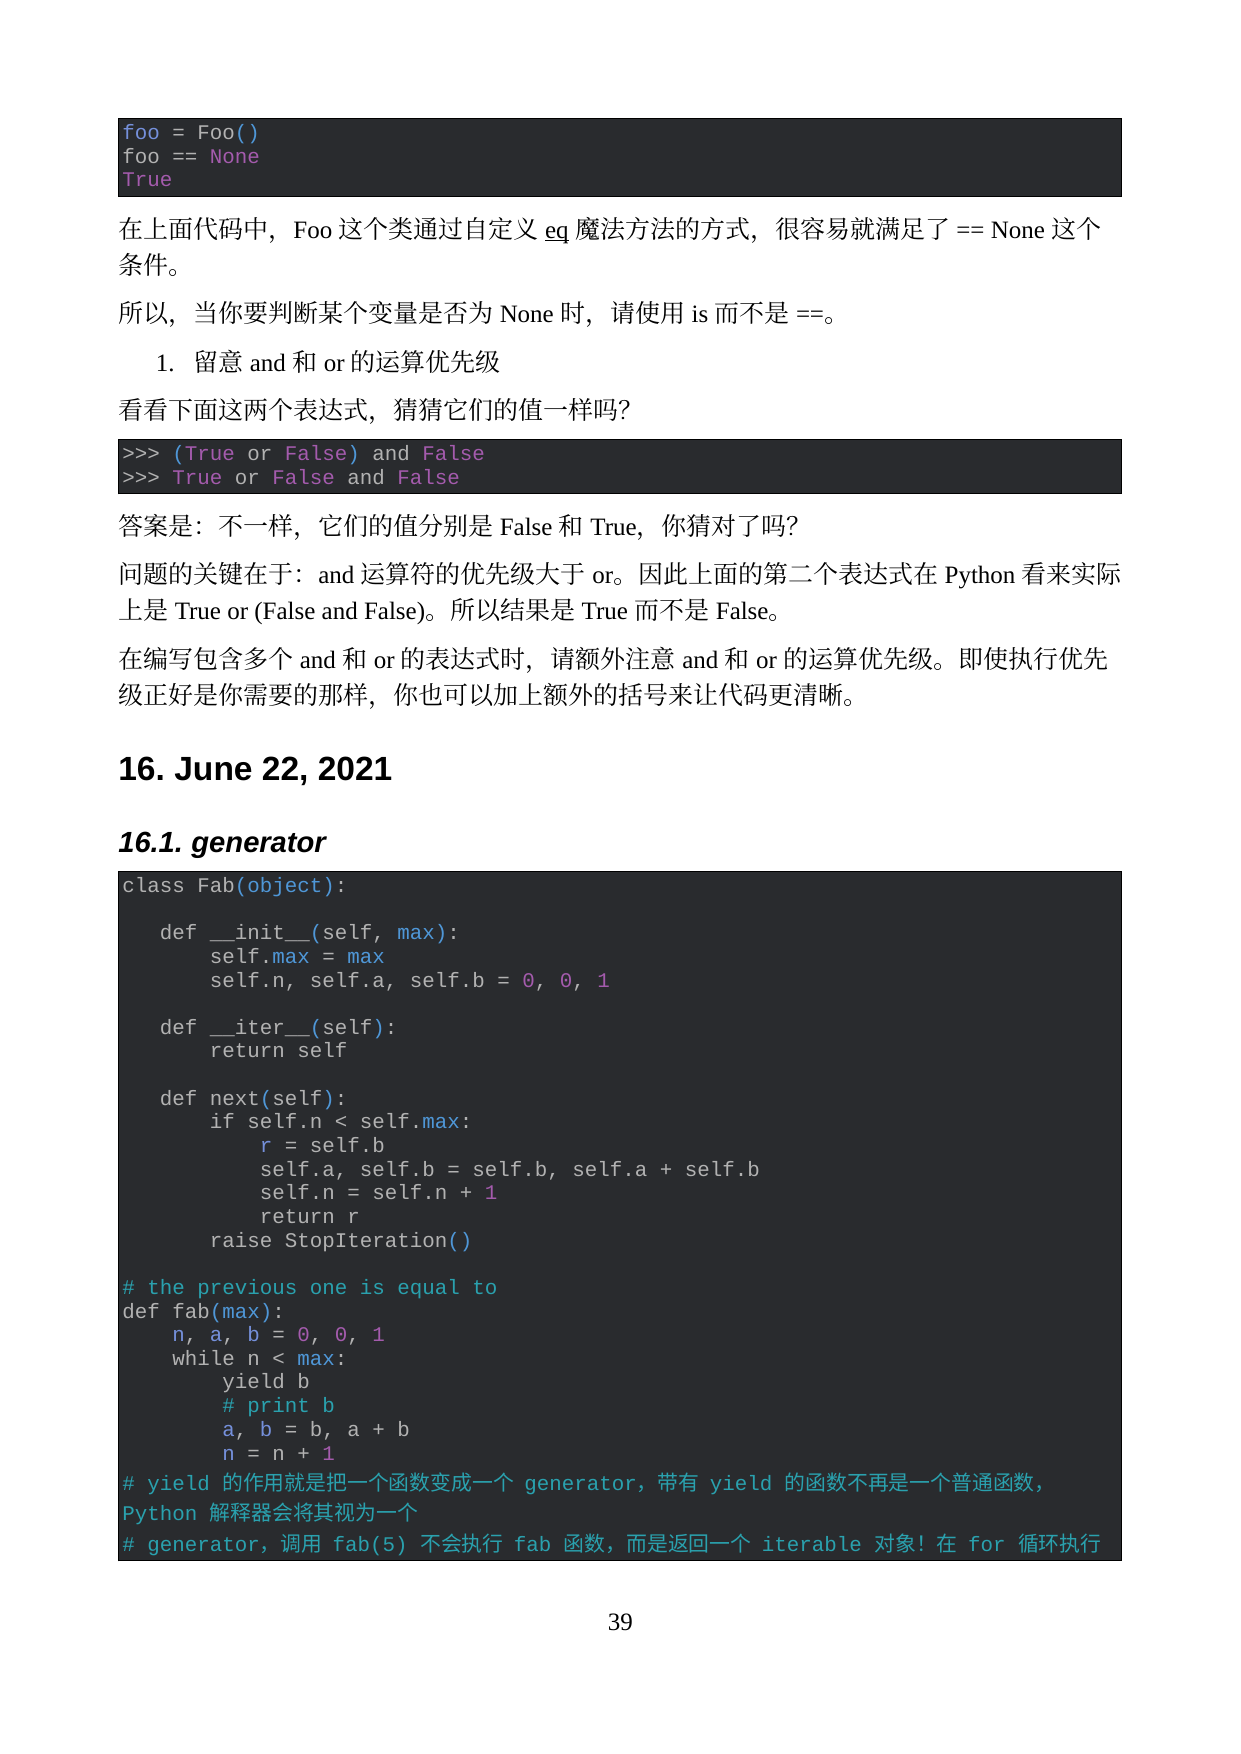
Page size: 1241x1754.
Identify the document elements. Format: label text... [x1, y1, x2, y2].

text 在编写包含多个 and 和 or 的表达式时，请额外注意 and 和 or 的运算优先级。即使执行优先级正好是你需要的那样，你也可以加上额外的括号来让代码更清晰。 [118, 639, 1122, 711]
subtitle June 22, 2021 [118, 749, 1122, 787]
text 所以，当你要判断某个变量是否为 None 时，请使用 is 而不是 ==。 [118, 294, 1122, 330]
text r = self.b [119, 1131, 1121, 1155]
text 在上面代码中，Foo 这个类通过自定义 eq 魔法方法的方式，很容易就满足了 == None 这个条件。 [118, 209, 1122, 281]
subtitle generator [118, 825, 1122, 858]
text foo = Foo() [119, 119, 1121, 142]
text # the previous one is equal to [119, 1273, 1121, 1297]
text def __init__(self, max): [119, 918, 1121, 942]
text a, b = b, a + b [119, 1415, 1121, 1438]
text n, a, b = 0, 0, 1 [119, 1320, 1121, 1344]
text # yield 的作用就是把一个函数变成一个 generator，带有 yield 的函数不再是一个普通函数，Python 解释器会将其视为一个 [119, 1462, 1121, 1523]
text raise StopIteration() [119, 1226, 1121, 1249]
text >>> True or False and False [119, 463, 1121, 493]
text while n < max: [119, 1344, 1121, 1368]
text self.n = self.n + 1 [119, 1178, 1121, 1202]
list 留意 and 和 or 的运算优先级 [156, 342, 1122, 378]
text >>> (True or False) and False [119, 440, 1121, 463]
text if self.n < self.max: [119, 1107, 1121, 1131]
text def next(self): [119, 1084, 1121, 1107]
text n = n + 1 [119, 1438, 1121, 1462]
text 看看下面这两个表达式，猜猜它们的值一样吗？ [118, 391, 1122, 427]
text self.n, self.a, self.b = 0, 0, 1 [119, 966, 1121, 989]
text return r [119, 1202, 1121, 1226]
text 问题的关键在于：and 运算符的优先级大于 or。因此上面的第二个表达式在 Python 看来实际上是 True or (False and False)。所以结果是 True 而不是 False。 [118, 555, 1122, 627]
text # print b [119, 1391, 1121, 1415]
text def __iter__(self): [119, 1013, 1121, 1037]
text def fab(max): [119, 1297, 1121, 1320]
text return self [119, 1037, 1121, 1060]
text 答案是：不一样，它们的值分别是 False 和 True，你猜对了吗？ [118, 507, 1122, 543]
text class Fab(object): [119, 872, 1121, 895]
text self.max = max [119, 942, 1121, 966]
text foo == None [119, 142, 1121, 165]
text True [119, 165, 1121, 196]
text # generator，调用 fab(5) 不会执行 fab 函数，而是返回一个 iterable 对象！在 for 循环执行 [119, 1523, 1121, 1560]
text yield b [119, 1368, 1121, 1391]
text self.a, self.b = self.b, self.a + self.b [119, 1155, 1121, 1178]
